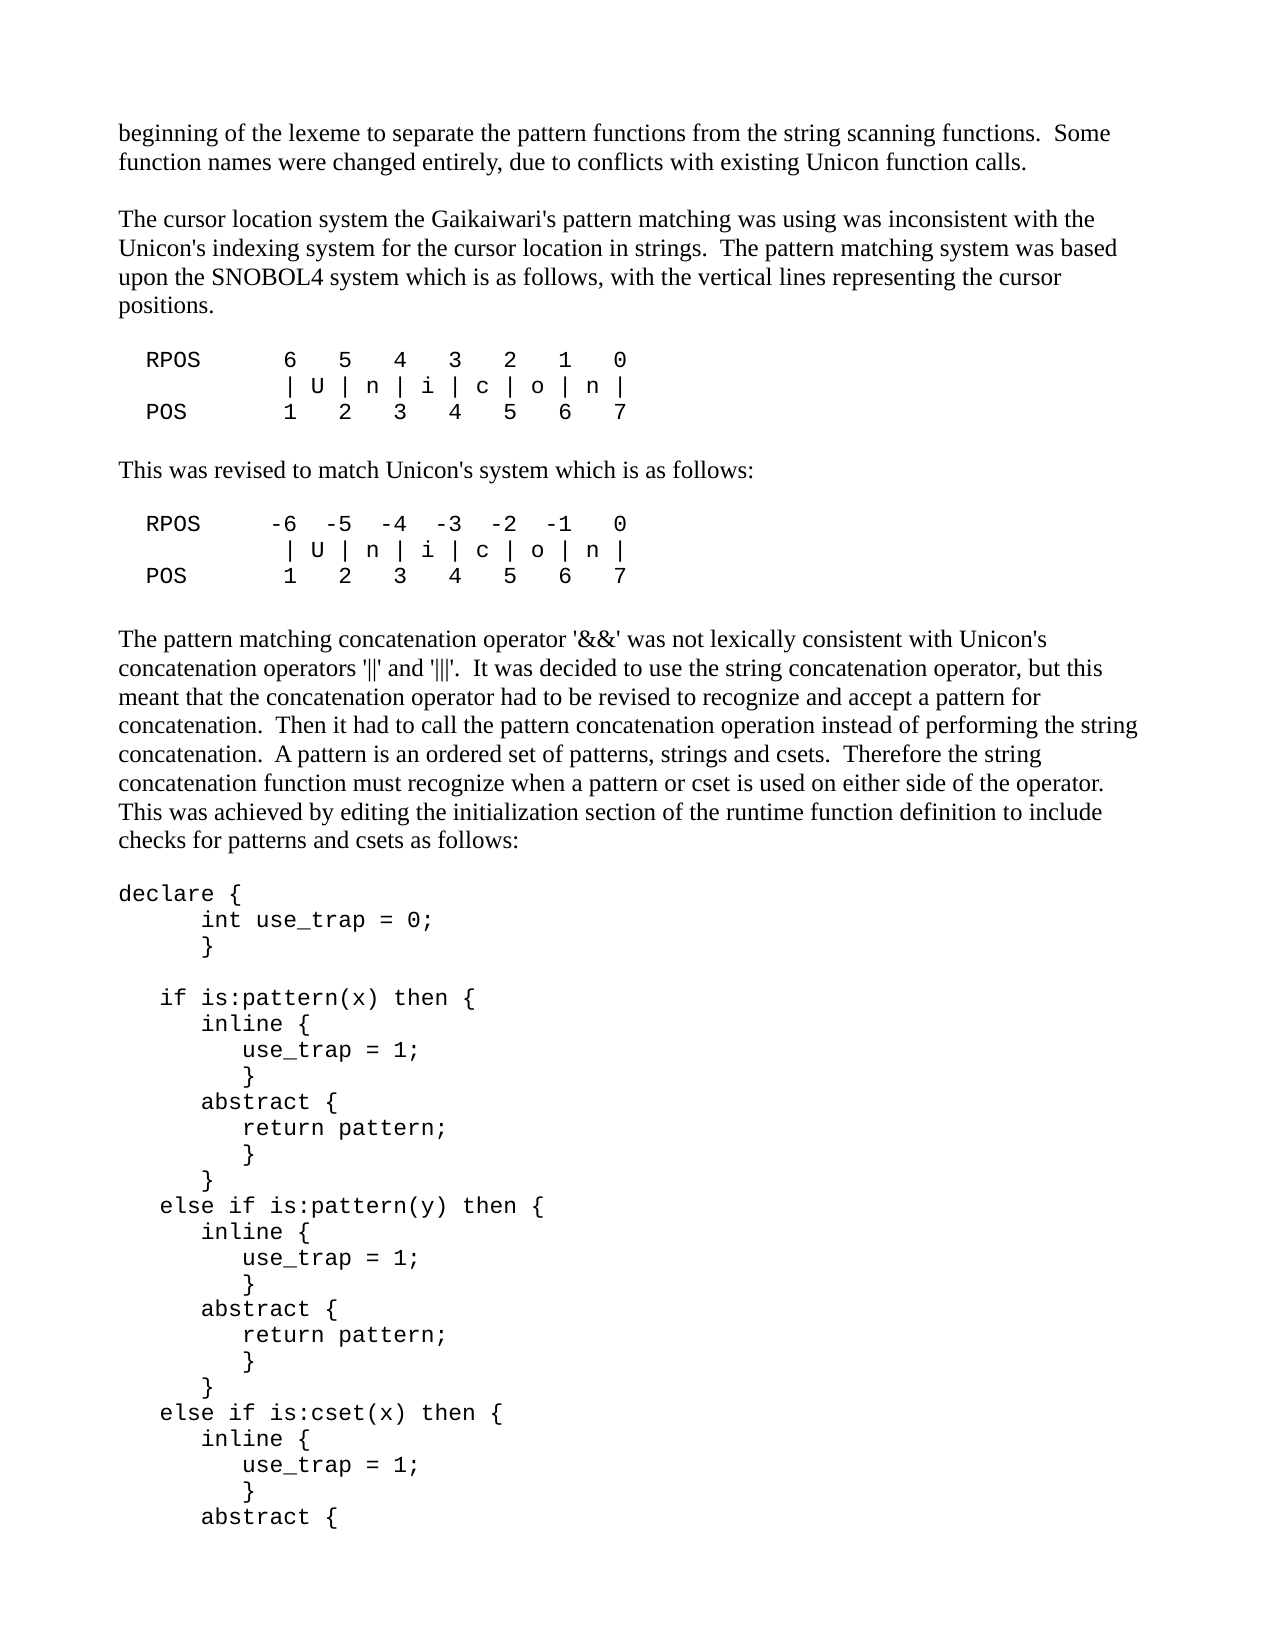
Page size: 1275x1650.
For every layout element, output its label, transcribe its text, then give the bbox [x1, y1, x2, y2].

text } [118, 1142, 1157, 1168]
text } [118, 935, 1157, 961]
text The pattern matching concatenation operator '&&' was not lexically consistent with Unicon's concatenation operators '||' and '|||'. It was decided to use the string concatenation operator, but this meant that the concatenation operator had to be revised to recognize and accept a pattern for concatenation. Then it had to call the pattern concatenation operation instead of performing the string concatenation. A pattern is an ordered set of patterns, strings and csets. Therefore the string concatenation function must recognize when a pattern or cset is used on either side of the operator. This was achieved by editing the initialization section of the runtime function definition to include checks for patterns and csets as follows: [118, 624, 1157, 854]
text inline { [118, 1220, 1157, 1246]
text abstract { [118, 1298, 1157, 1324]
text int use_trap = 0; [118, 909, 1157, 935]
text return pattern; [118, 1116, 1157, 1142]
text RPOS 6 5 4 3 2 1 0 [118, 348, 1157, 374]
text } [118, 1376, 1157, 1402]
text } [118, 1064, 1157, 1090]
text POS 1 2 3 4 5 6 7 [118, 564, 1157, 590]
text else if is:pattern(y) then { [118, 1194, 1157, 1220]
text abstract { [118, 1090, 1157, 1116]
text } [118, 1168, 1157, 1194]
text declare { [118, 883, 1157, 909]
text if is:pattern(x) then { [118, 987, 1157, 1012]
text | U | n | i | c | o | n | [118, 538, 1157, 564]
text beginning of the lexeme to separate the pattern functions from the string scanning functions. Some function names were changed entirely, due to conflicts with existing Unicon function calls. [118, 118, 1157, 176]
text POS 1 2 3 4 5 6 7 [118, 400, 1157, 426]
text } [118, 1479, 1157, 1505]
text } [118, 1350, 1157, 1376]
text abstract { [118, 1505, 1157, 1531]
text inline { [118, 1427, 1157, 1453]
text return pattern; [118, 1324, 1157, 1350]
text This was revised to match Unicon's system which is as follows: [118, 455, 1157, 483]
text use_trap = 1; [118, 1453, 1157, 1479]
text inline { [118, 1012, 1157, 1038]
text } [118, 1272, 1157, 1298]
text RPOS -6 -5 -4 -3 -2 -1 0 [118, 512, 1157, 538]
text use_trap = 1; [118, 1246, 1157, 1272]
text use_trap = 1; [118, 1038, 1157, 1064]
text | U | n | i | c | o | n | [118, 374, 1157, 400]
text else if is:cset(x) then { [118, 1402, 1157, 1427]
text The cursor location system the Gaikaiwari's pattern matching was using was inconsistent with the Unicon's indexing system for the cursor location in strings. The pattern matching system was based upon the SNOBOL4 system which is as follows, with the vertical lines representing the cursor positions. [118, 204, 1157, 319]
